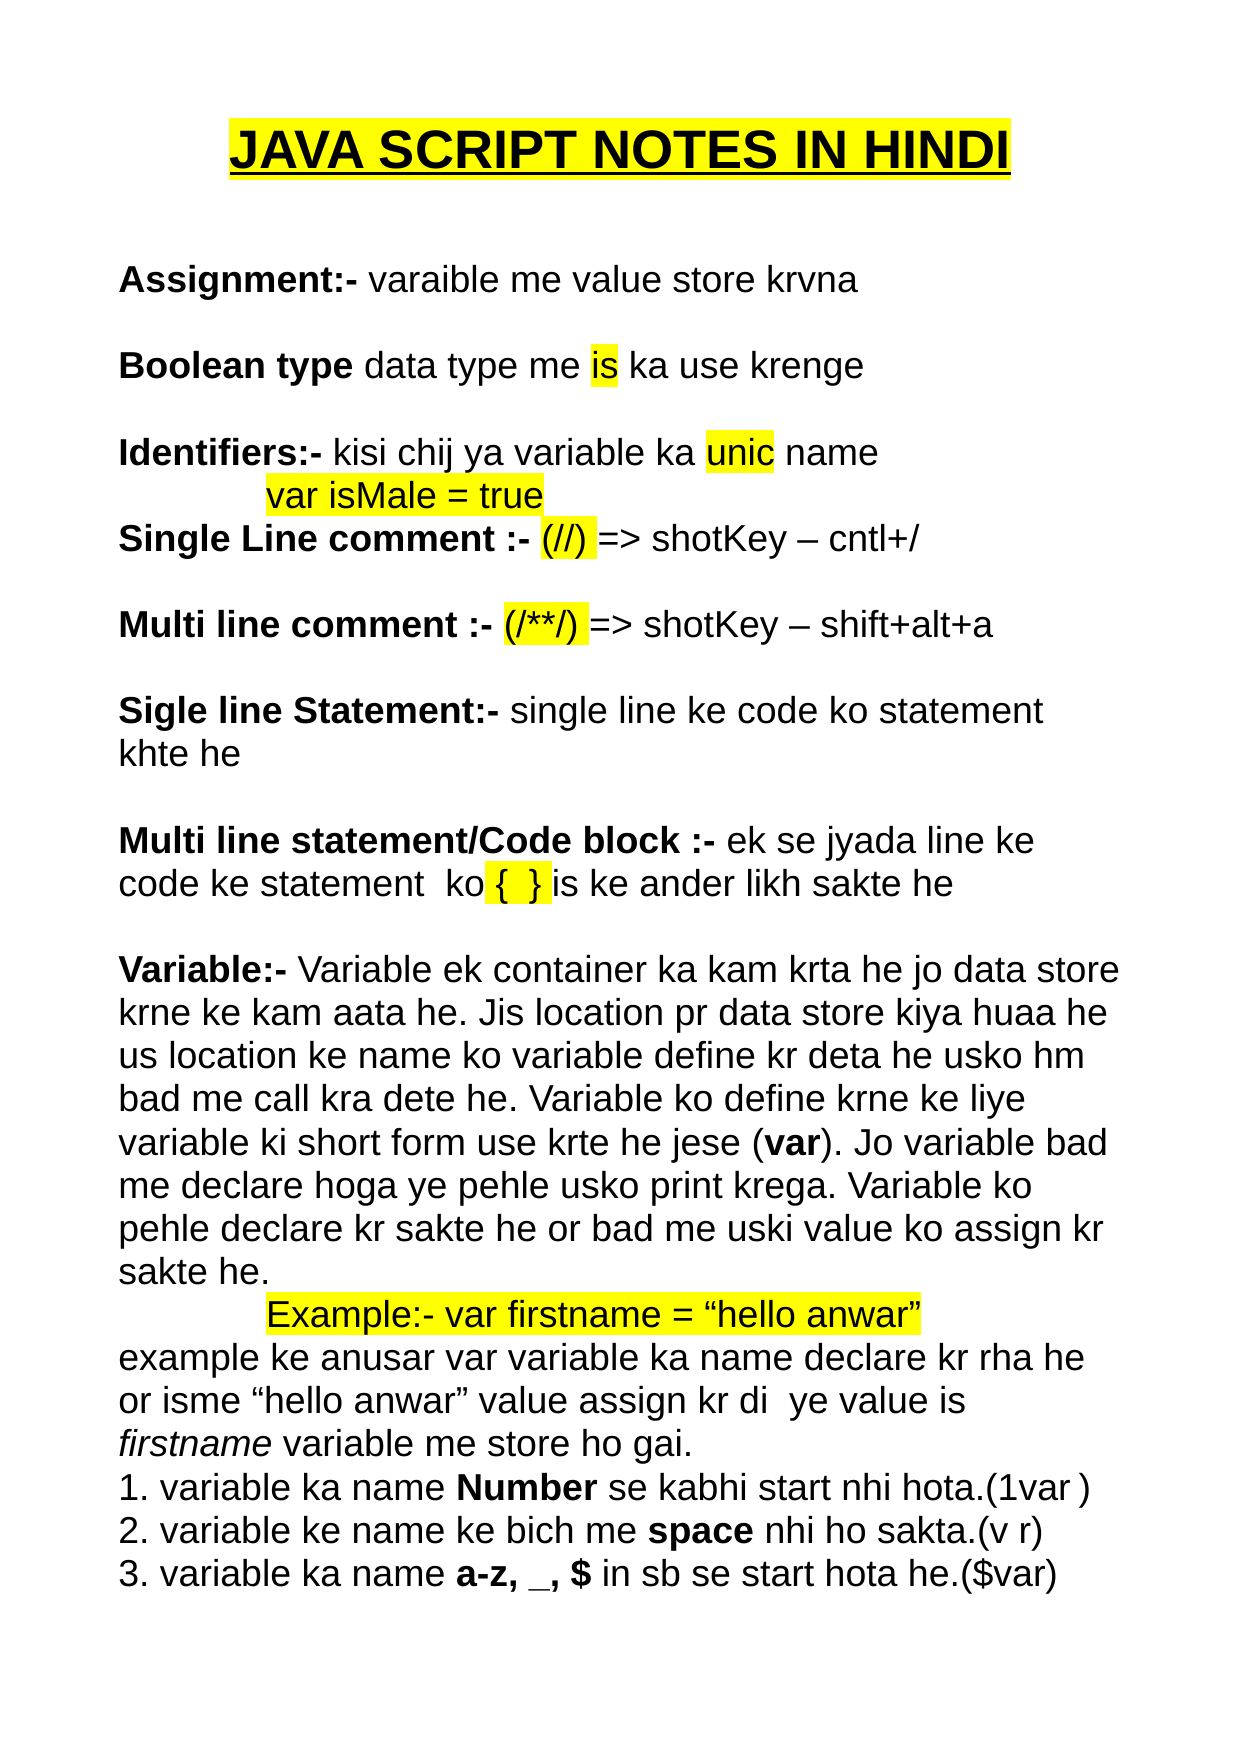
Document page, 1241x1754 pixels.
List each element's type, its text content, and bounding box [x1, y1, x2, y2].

text Multi line comment :- (/**/) => shotKey – shift+alt+a [118, 602, 1122, 645]
text Single Line comment :- (//) => shotKey – cntl+/ [118, 516, 1122, 559]
text Multi line statement/Code block :- ek se jyada line ke code ke statement ko { } is ke ander likh sakte he [118, 818, 1122, 904]
text Assignment:- varaible me value store krvna [118, 257, 1122, 300]
text Identifiers:- kisi chij ya variable ka unic name [118, 430, 1122, 473]
text 3. variable ka name a-z, _, $ in sb se start hota he.($var) [118, 1551, 1122, 1594]
text Sigle line Statement:- single line ke code ko statement khte he [118, 688, 1122, 775]
text example ke anusar var variable ka name declare kr rha he or isme “hello anwar” value assign kr di ye value is firstname variable me store ho gai. [118, 1335, 1122, 1465]
text 2. variable ke name ke bich me space nhi ho sakta.(v r) [118, 1508, 1122, 1551]
text var isMale = true [118, 473, 1122, 516]
text JAVA SCRIPT NOTES IN HINDI [118, 118, 1122, 180]
text Boolean type data type me is ka use krenge [118, 343, 1122, 387]
text Variable:- Variable ek container ka kam krta he jo data store krne ke kam aata he. Jis location pr data store kiya huaa he us location ke name ko variable define kr deta he usko hm bad me call kra dete he. Variable ko define krne ke liye variable ki short form use krte he jese (var). Jo variable bad me declare hoga ye pehle usko print krega. Variable ko pehle declare kr sakte he or bad me uski value ko assign kr sakte he. [118, 947, 1122, 1292]
text Example:- var firstname = “hello anwar” [118, 1292, 1122, 1335]
text 1. variable ka name Number se kabhi start nhi hota.(1var ) [118, 1465, 1122, 1508]
